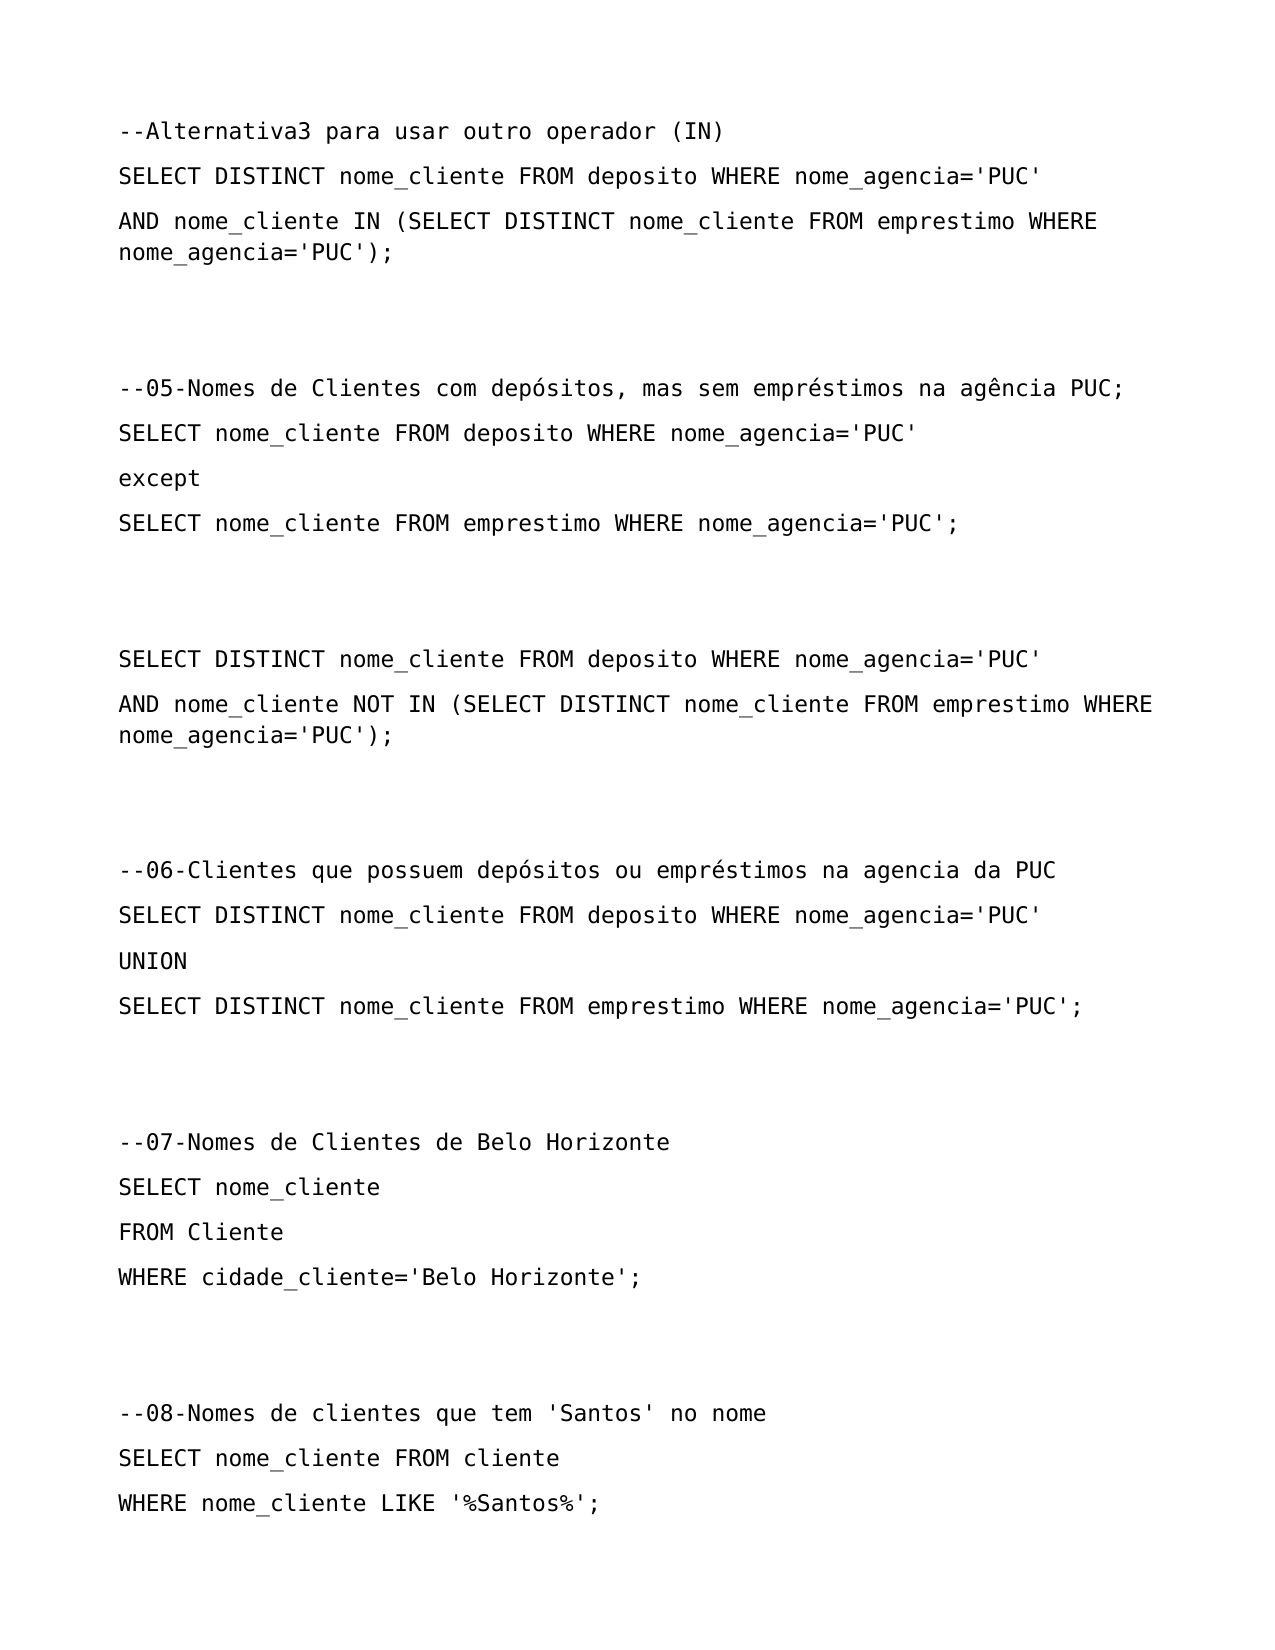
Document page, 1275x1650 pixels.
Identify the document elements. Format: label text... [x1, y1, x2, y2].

text SELECT nome_cliente FROM cliente [118, 1445, 1157, 1472]
text AND nome_cliente IN (SELECT DISTINCT nome_cliente FROM emprestimo WHERE nome_agencia='PUC'); [118, 208, 1157, 266]
text SELECT nome_cliente [118, 1174, 1157, 1201]
text SELECT nome_cliente FROM emprestimo WHERE nome_agencia='PUC'; [118, 510, 1157, 537]
text --Alternativa3 para usar outro operador (IN) [118, 118, 1157, 145]
text --08-Nomes de clientes que tem 'Santos' no nome [118, 1400, 1157, 1427]
text --06-Clientes que possuem depósitos ou empréstimos na agencia da PUC [118, 857, 1157, 884]
text --05-Nomes de Clientes com depósitos, mas sem empréstimos na agência PUC; [118, 375, 1157, 401]
text SELECT DISTINCT nome_cliente FROM deposito WHERE nome_agencia='PUC' [118, 646, 1157, 673]
text --07-Nomes de Clientes de Belo Horizonte [118, 1129, 1157, 1155]
text AND nome_cliente NOT IN (SELECT DISTINCT nome_cliente FROM emprestimo WHERE nome_agencia='PUC'); [118, 691, 1157, 748]
text SELECT nome_cliente FROM deposito WHERE nome_agencia='PUC' [118, 420, 1157, 447]
text except [118, 465, 1157, 492]
text WHERE cidade_cliente='Belo Horizonte'; [118, 1264, 1157, 1291]
text WHERE nome_cliente LIKE '%Santos%'; [118, 1490, 1157, 1517]
text FROM Cliente [118, 1219, 1157, 1246]
text SELECT DISTINCT nome_cliente FROM emprestimo WHERE nome_agencia='PUC'; [118, 993, 1157, 1020]
text SELECT DISTINCT nome_cliente FROM deposito WHERE nome_agencia='PUC' [118, 163, 1157, 190]
text UNION [118, 948, 1157, 974]
text SELECT DISTINCT nome_cliente FROM deposito WHERE nome_agencia='PUC' [118, 903, 1157, 929]
